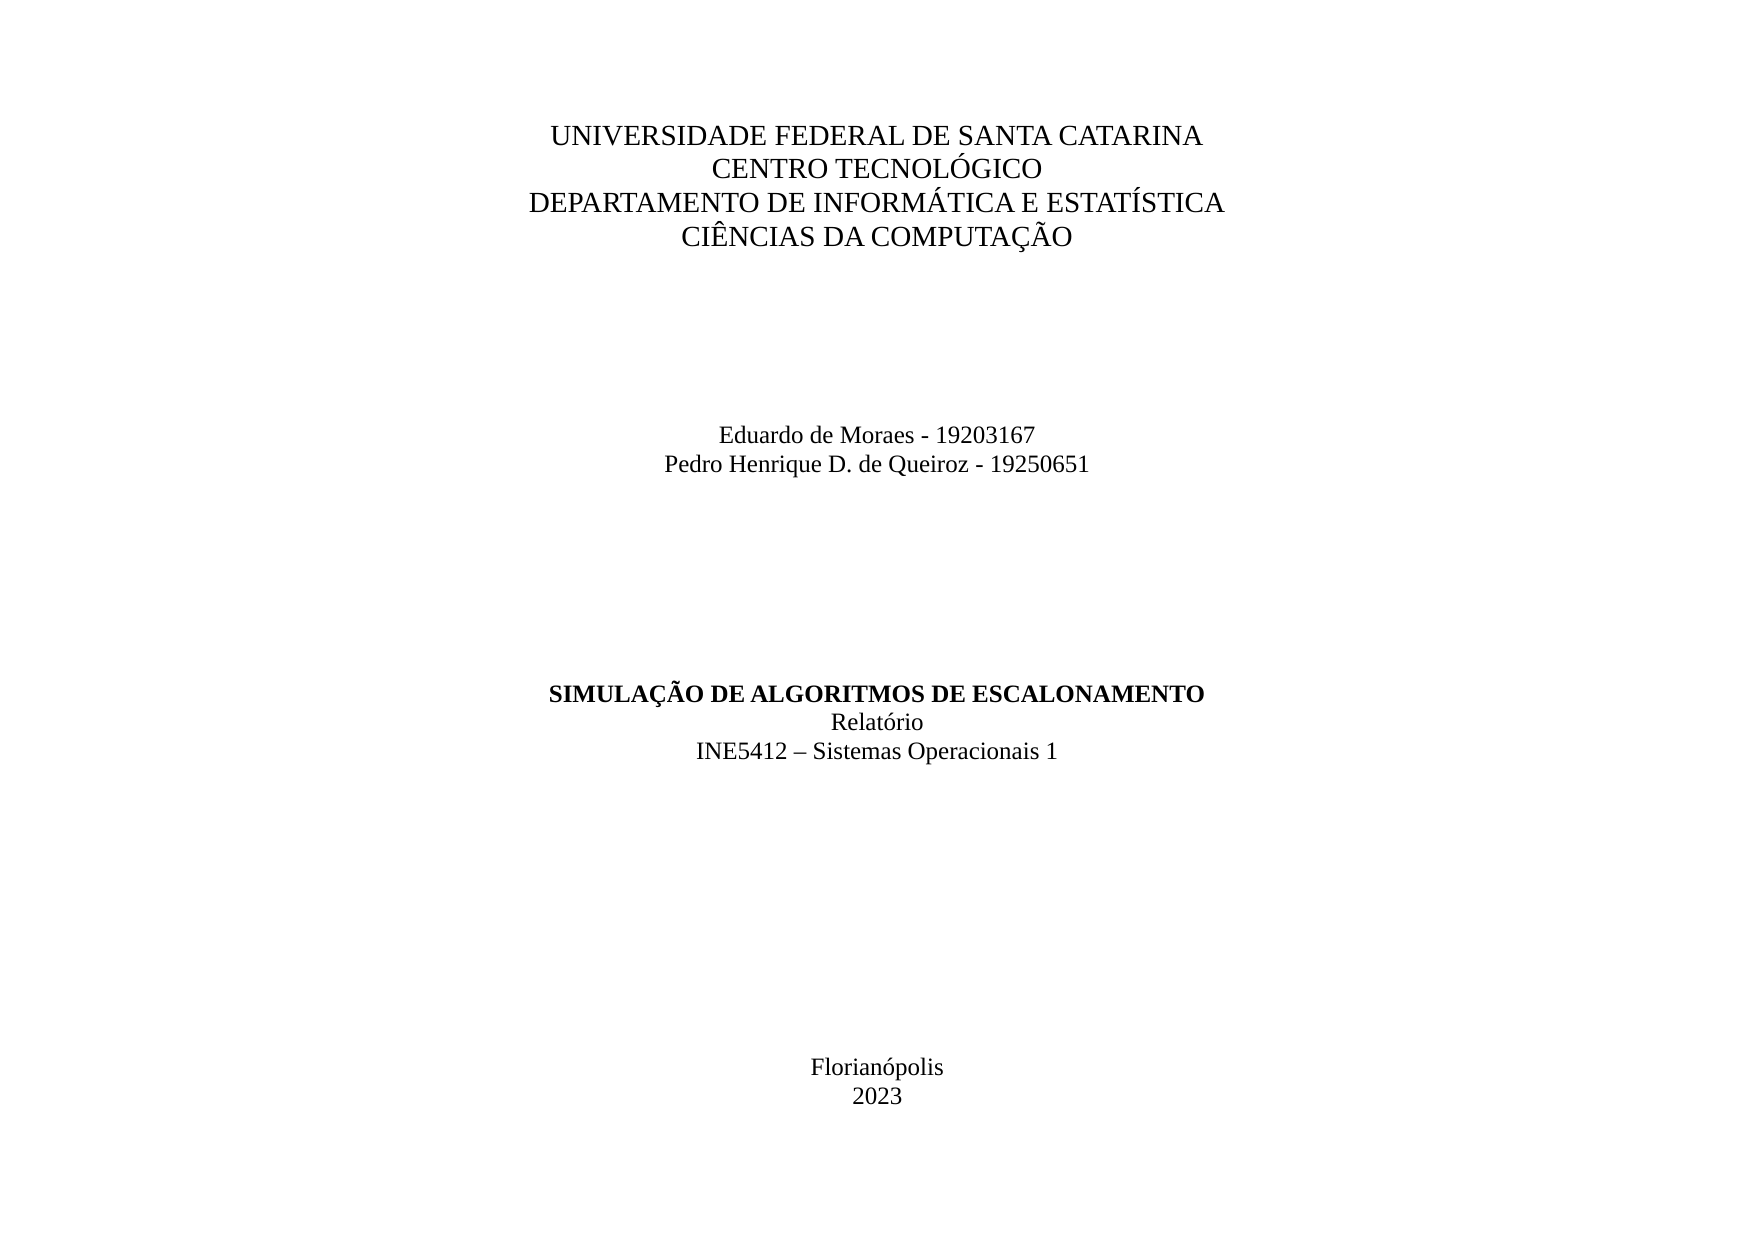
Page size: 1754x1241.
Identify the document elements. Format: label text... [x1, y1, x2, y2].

text DEPARTAMENTO DE INFORMÁTICA E ESTATÍSTICA [118, 185, 1636, 219]
text UNIVERSIDADE FEDERAL DE SANTA CATARINA [118, 118, 1636, 152]
text Relatório [118, 707, 1636, 736]
text Pedro Henrique D. de Queiroz - 19250651 [118, 449, 1636, 477]
text INE5412 – Sistemas Operacionais 1 [118, 736, 1636, 765]
text SIMULAÇÃO DE ALGORITMOS DE ESCALONAMENTO [118, 679, 1636, 707]
text CIÊNCIAS DA COMPUTAÇÃO [118, 219, 1636, 252]
text Eduardo de Moraes - 19203167 [118, 420, 1636, 449]
text CENTRO TECNOLÓGICO [118, 152, 1636, 185]
text 2023 [118, 1081, 1636, 1110]
text Florianópolis [118, 1052, 1636, 1081]
